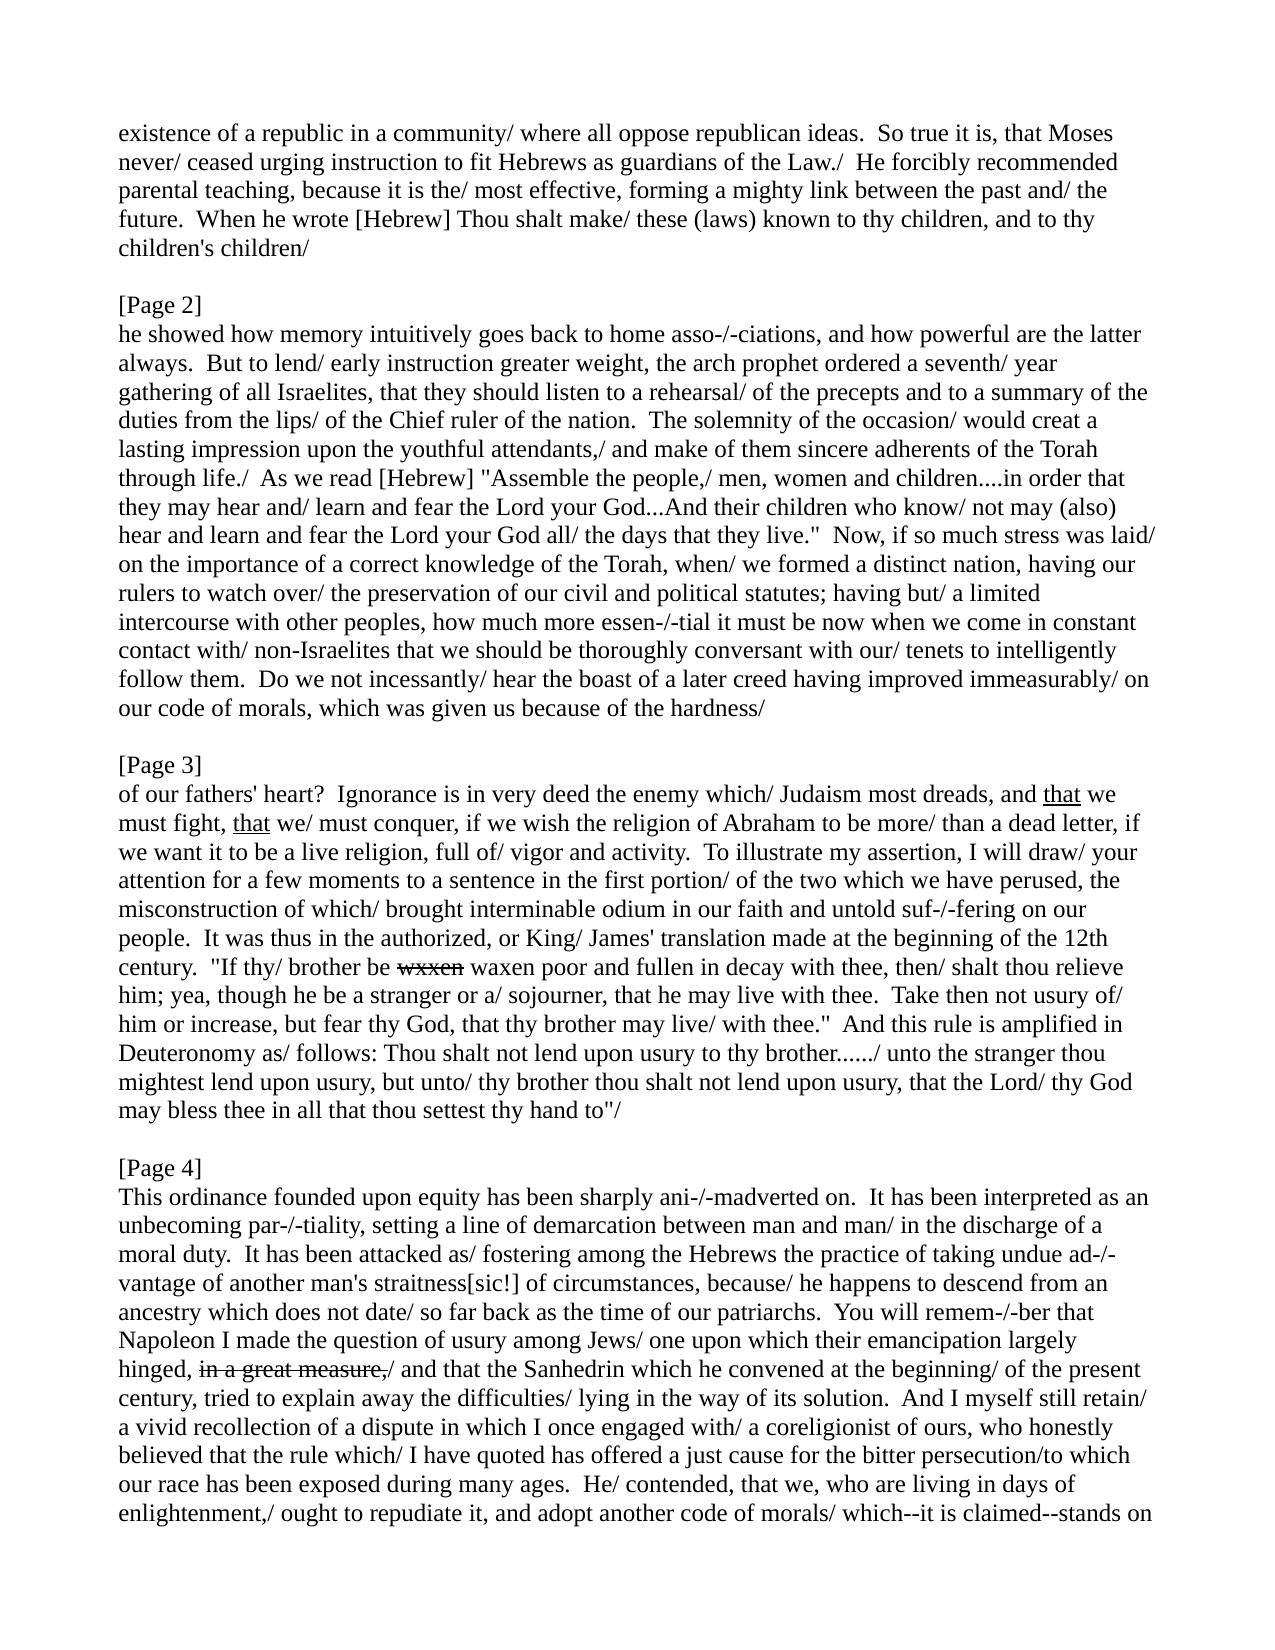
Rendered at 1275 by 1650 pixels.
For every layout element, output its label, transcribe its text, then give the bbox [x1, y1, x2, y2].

text existence of a republic in a community/ where all oppose republican ideas. So true it is, that Moses never/ ceased urging instruction to fit Hebrews as guardians of the Law./ He forcibly recommended parental teaching, because it is the/ most effective, forming a mighty link between the past and/ the future. When he wrote [Hebrew] Thou shalt make/ these (laws) known to thy children, and to thy children's children/ [118, 118, 1157, 262]
text of our fathers' heart? Ignorance is in very deed the enemy which/ Judaism most dreads, and that we must fight, that we/ must conquer, if we wish the religion of Abraham to be more/ than a dead letter, if we want it to be a live religion, full of/ vigor and activity. To illustrate my assertion, I will draw/ your attention for a few moments to a sentence in the first portion/ of the two which we have perused, the misconstruction of which/ brought interminable odium in our faith and untold suf-/-fering on our people. It was thus in the authorized, or King/ James' translation made at the beginning of the 12th century. "If thy/ brother be wxxen waxen poor and fullen in decay with thee, then/ shalt thou relieve him; yea, though he be a stranger or a/ sojourner, that he may live with thee. Take then not usury of/ him or increase, but fear thy God, that thy brother may live/ with thee." And this rule is amplified in Deuteronomy as/ follows: Thou shalt not lend upon usury to thy brother....../ unto the stranger thou mightest lend upon usury, but unto/ thy brother thou shalt not lend upon usury, that the Lord/ thy God may bless thee in all that thou settest thy hand to"/ [118, 779, 1157, 1124]
text [Page 2] [118, 291, 1157, 319]
text This ordinance founded upon equity has been sharply ani-/-madverted on. It has been interpreted as an unbecoming par-/-tiality, setting a line of demarcation between man and man/ in the discharge of a moral duty. It has been attacked as/ fostering among the Hebrews the practice of taking undue ad-/-vantage of another man's straitness[sic!] of circumstances, because/ he happens to descend from an ancestry which does not date/ so far back as the time of our patriarchs. You will remem-/-ber that Napoleon I made the question of usury among Jews/ one upon which their emancipation largely hinged, in a great measure,/ and that the Sanhedrin which he convened at the beginning/ of the present century, tried to explain away the difficulties/ lying in the way of its solution. And I myself still retain/ a vivid recollection of a dispute in which I once engaged with/ a coreligionist of ours, who honestly believed that the rule which/ I have quoted has offered a just cause for the bitter persecution/to which our race has been exposed during many ages. He/ contended, that we, who are living in days of enlightenment,/ ought to repudiate it, and adopt another code of morals/ which--it is claimed--stands on [118, 1182, 1157, 1527]
text [Page 4] [118, 1153, 1157, 1182]
text he showed how memory intuitively goes back to home asso-/-ciations, and how powerful are the latter always. But to lend/ early instruction greater weight, the arch prophet ordered a seventh/ year gathering of all Israelites, that they should listen to a rehearsal/ of the precepts and to a summary of the duties from the lips/ of the Chief ruler of the nation. The solemnity of the occasion/ would creat a lasting impression upon the youthful attendants,/ and make of them sincere adherents of the Torah through life./ As we read [Hebrew] "Assemble the people,/ men, women and children....in order that they may hear and/ learn and fear the Lord your God...And their children who know/ not may (also) hear and learn and fear the Lord your God all/ the days that they live." Now, if so much stress was laid/ on the importance of a correct knowledge of the Torah, when/ we formed a distinct nation, having our rulers to watch over/ the preservation of our civil and political statutes; having but/ a limited intercourse with other peoples, how much more essen-/-tial it must be now when we come in constant contact with/ non-Israelites that we should be thoroughly conversant with our/ tenets to intelligently follow them. Do we not incessantly/ hear the boast of a later creed having improved immeasurably/ on our code of morals, which was given us because of the hardness/ [118, 319, 1157, 722]
text [Page 3] [118, 751, 1157, 779]
